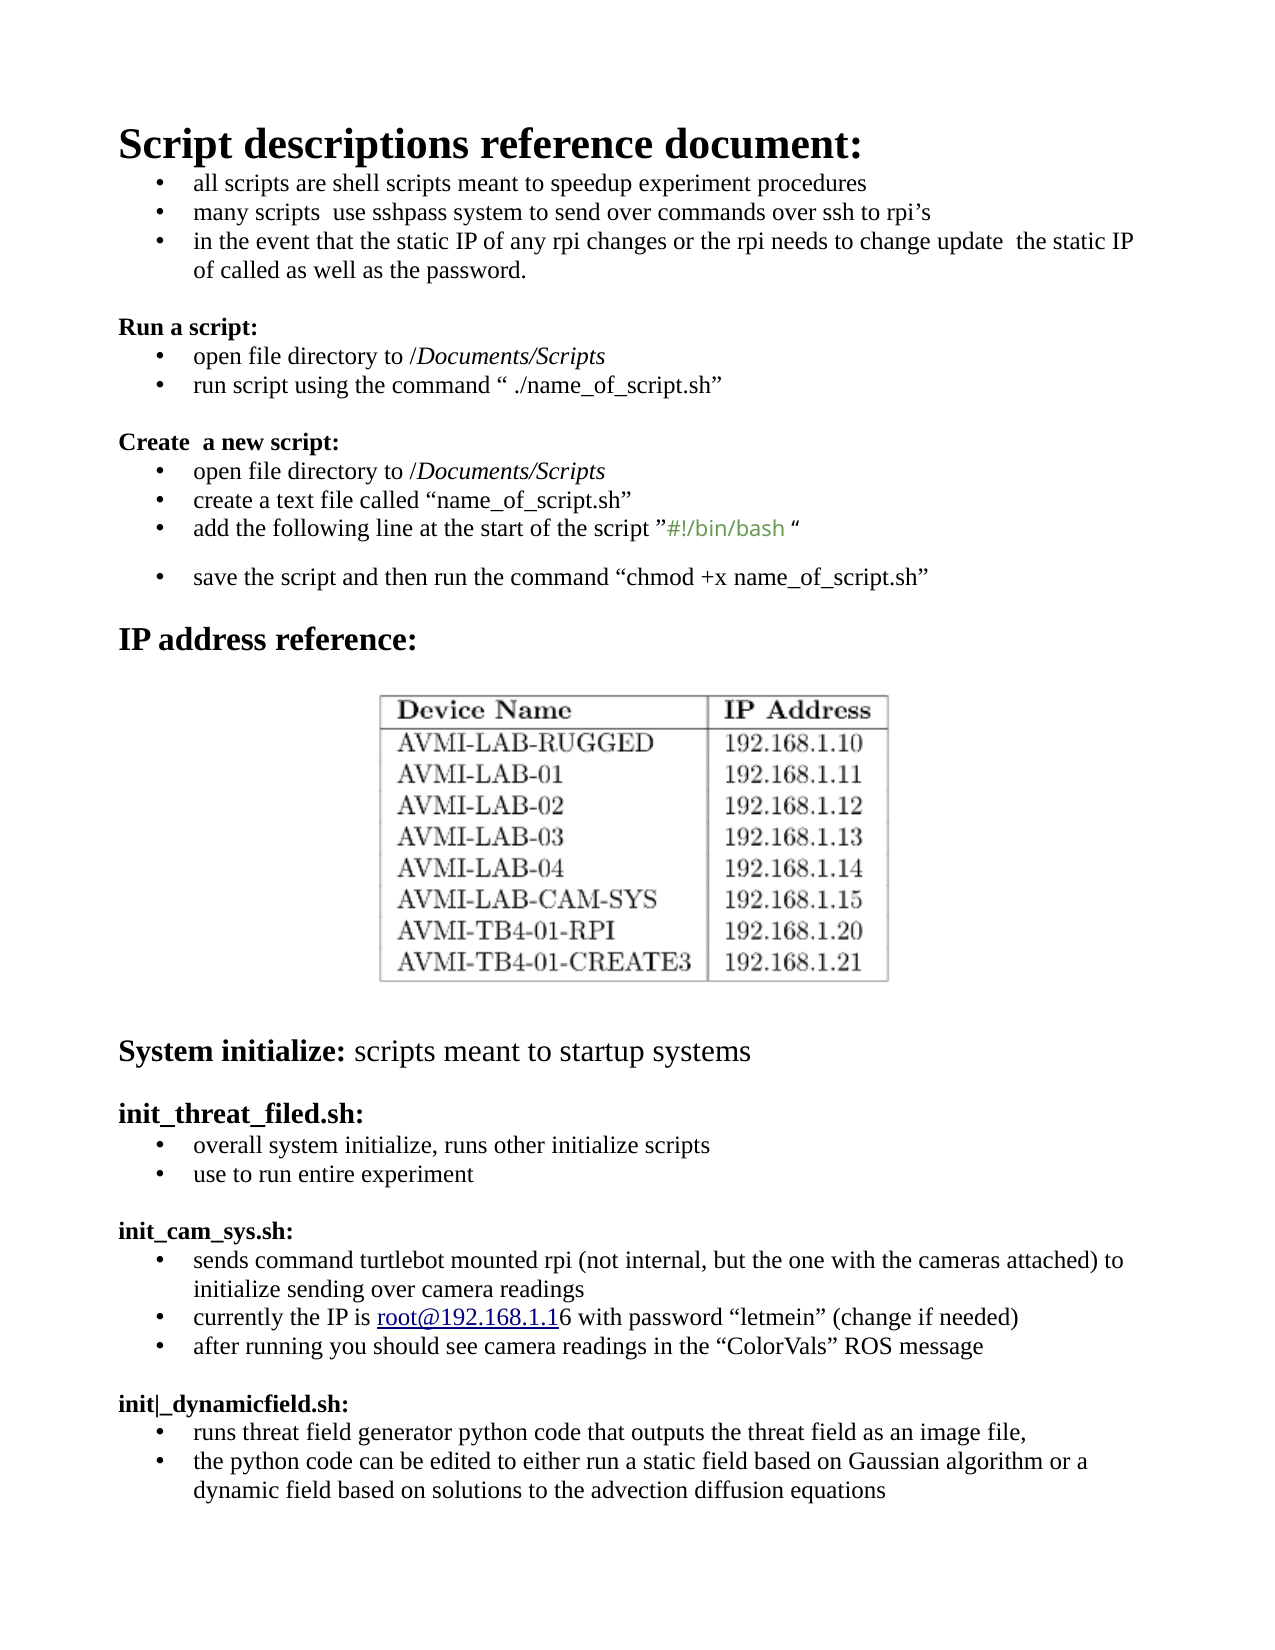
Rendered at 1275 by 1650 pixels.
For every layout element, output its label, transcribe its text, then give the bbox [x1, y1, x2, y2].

text System initialize: scripts meant to startup systems [118, 1032, 1157, 1068]
text IP address reference: [118, 620, 1157, 658]
list open file directory to /Documents/Scripts [156, 341, 1157, 370]
list open file directory to /Documents/Scripts [156, 456, 1157, 485]
list after running you should see camera readings in the “ColorVals” ROS message [156, 1331, 1157, 1360]
list the python code can be edited to either run a static field based on Gaussian algorithm or a dynamic field based on solutions to the advection diffusion equations [156, 1446, 1157, 1504]
text Create a new script: [118, 427, 1157, 456]
list in the event that the static IP of any rpi changes or the rpi needs to change update the static IP of called as well as the password. [156, 226, 1157, 283]
list currently the IP is root@192.168.1.16 with password “letmein” (change if needed) [156, 1302, 1157, 1331]
text Script descriptions reference document: [118, 118, 1157, 168]
picture [367, 686, 908, 990]
list runs threat field generator python code that outputs the threat field as an image file, [156, 1417, 1157, 1446]
list all scripts are shell scripts meant to speedup experiment procedures [156, 168, 1157, 197]
list save the script and then run the command “chmod +x name_of_script.sh” [156, 562, 1157, 591]
list create a text file called “name_of_script.sh” [156, 485, 1157, 513]
list sends command turtlebot mounted rpi (not internal, but the one with the cameras attached) to initialize sending over camera readings [156, 1245, 1157, 1302]
list overall system initialize, runs other initialize scripts [156, 1130, 1157, 1159]
list run script using the command “ ./name_of_script.sh” [156, 370, 1157, 398]
list many scripts use sshpass system to send over commands over ssh to rpi’s [156, 197, 1157, 226]
text init|_dynamicfield.sh: [118, 1389, 1157, 1417]
text init_cam_sys.sh: [118, 1216, 1157, 1245]
text init_threat_filed.sh: [118, 1096, 1157, 1130]
list add the following line at the start of the script ”#!/bin/bash “ [156, 513, 1157, 543]
text Run a script: [118, 312, 1157, 341]
list use to run entire experiment [156, 1159, 1157, 1187]
